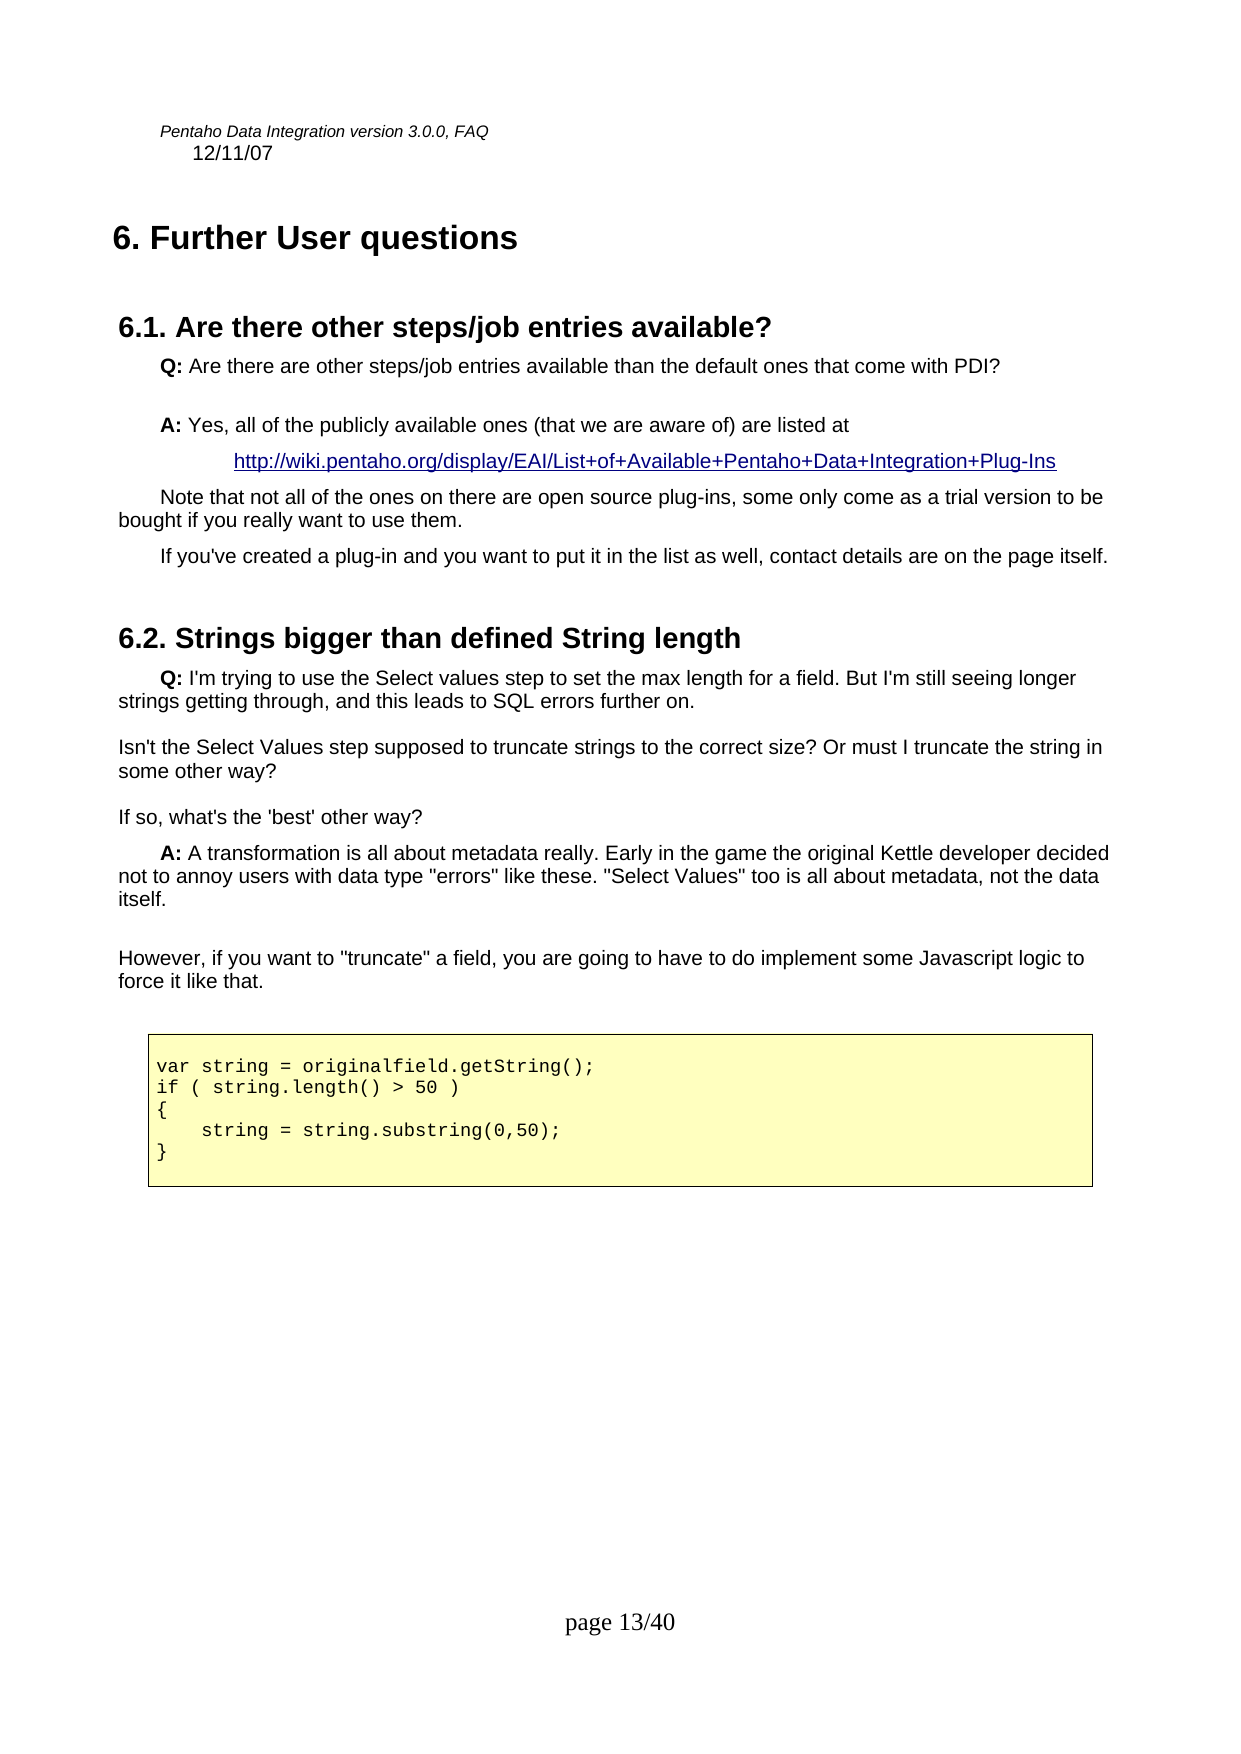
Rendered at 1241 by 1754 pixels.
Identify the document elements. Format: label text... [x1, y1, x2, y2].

text However, if you want to "truncate" a field, you are going to have to do implement some Javascript logic to force it like that. [118, 923, 1122, 993]
text if ( string.length() > 50 ) [149, 1076, 1092, 1097]
text Q: Are there are other steps/job entries available than the default ones that come with PDI? [118, 355, 1122, 402]
text If you've created a plug-in and you want to put it in the list as well, contact details are on the page itself. [118, 544, 1122, 568]
text string = string.substring(0,50); [149, 1118, 1092, 1140]
subtitle Are there other steps/job entries available? [118, 311, 1122, 343]
subtitle Strings bigger than defined String length [118, 622, 1122, 654]
text http://wiki.pentaho.org/display/EAI/List+of+Available+Pentaho+Data+Integration+Plug-Ins [192, 450, 1122, 473]
text var string = originalfield.getString(); [149, 1055, 1092, 1076]
text { [149, 1097, 1092, 1118]
subtitle Further User questions [118, 219, 1122, 257]
text Q: I'm trying to use the Select values step to set the max length for a field. But I'm still seeing longer strings getting through, and this leads to SQL errors further on. Isn't the Select Values step supposed to truncate strings to the correct size? Or must I truncate the string in some other way? If so, what's the 'best' other way? [118, 666, 1122, 829]
text A: A transformation is all about metadata really. Early in the game the original Kettle developer decided not to annoy users with data type "errors" like these. "Select Values" too is all about metadata, not the data itself. [118, 841, 1122, 911]
text Note that not all of the ones on there are open source plug-ins, some only come as a trial version to be bought if you really want to use them. [118, 486, 1122, 532]
text } [149, 1140, 1092, 1161]
text A: Yes, all of the publicly available ones (that we are aware of) are listed at [118, 414, 1122, 437]
